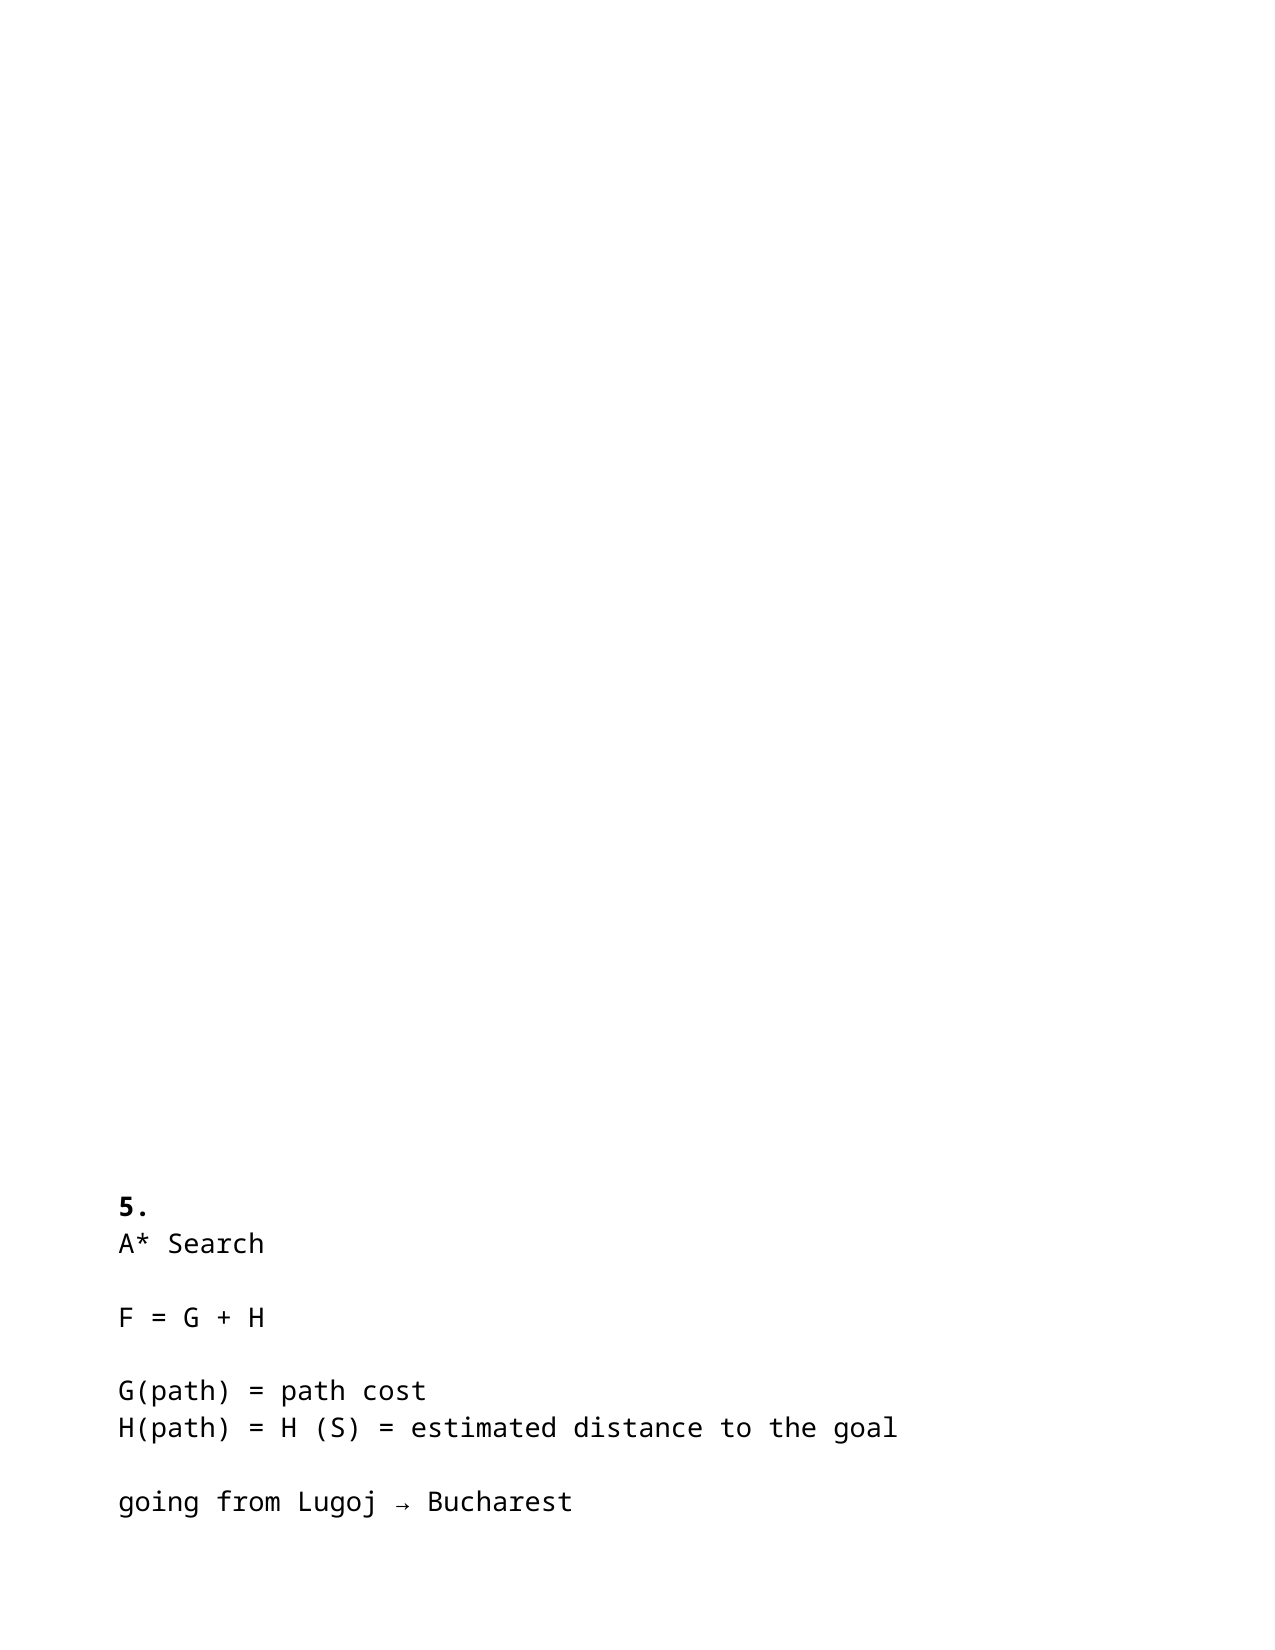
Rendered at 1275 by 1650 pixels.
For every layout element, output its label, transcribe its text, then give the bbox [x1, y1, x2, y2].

text going from Lugoj → Bucharest [118, 1482, 1157, 1519]
text H(path) = H (S) = estimated distance to the goal [118, 1409, 1157, 1446]
text G(path) = path cost [118, 1372, 1157, 1409]
text F = G + H [118, 1298, 1157, 1335]
text A* Search [118, 1224, 1157, 1261]
text 5. [118, 1187, 1157, 1224]
